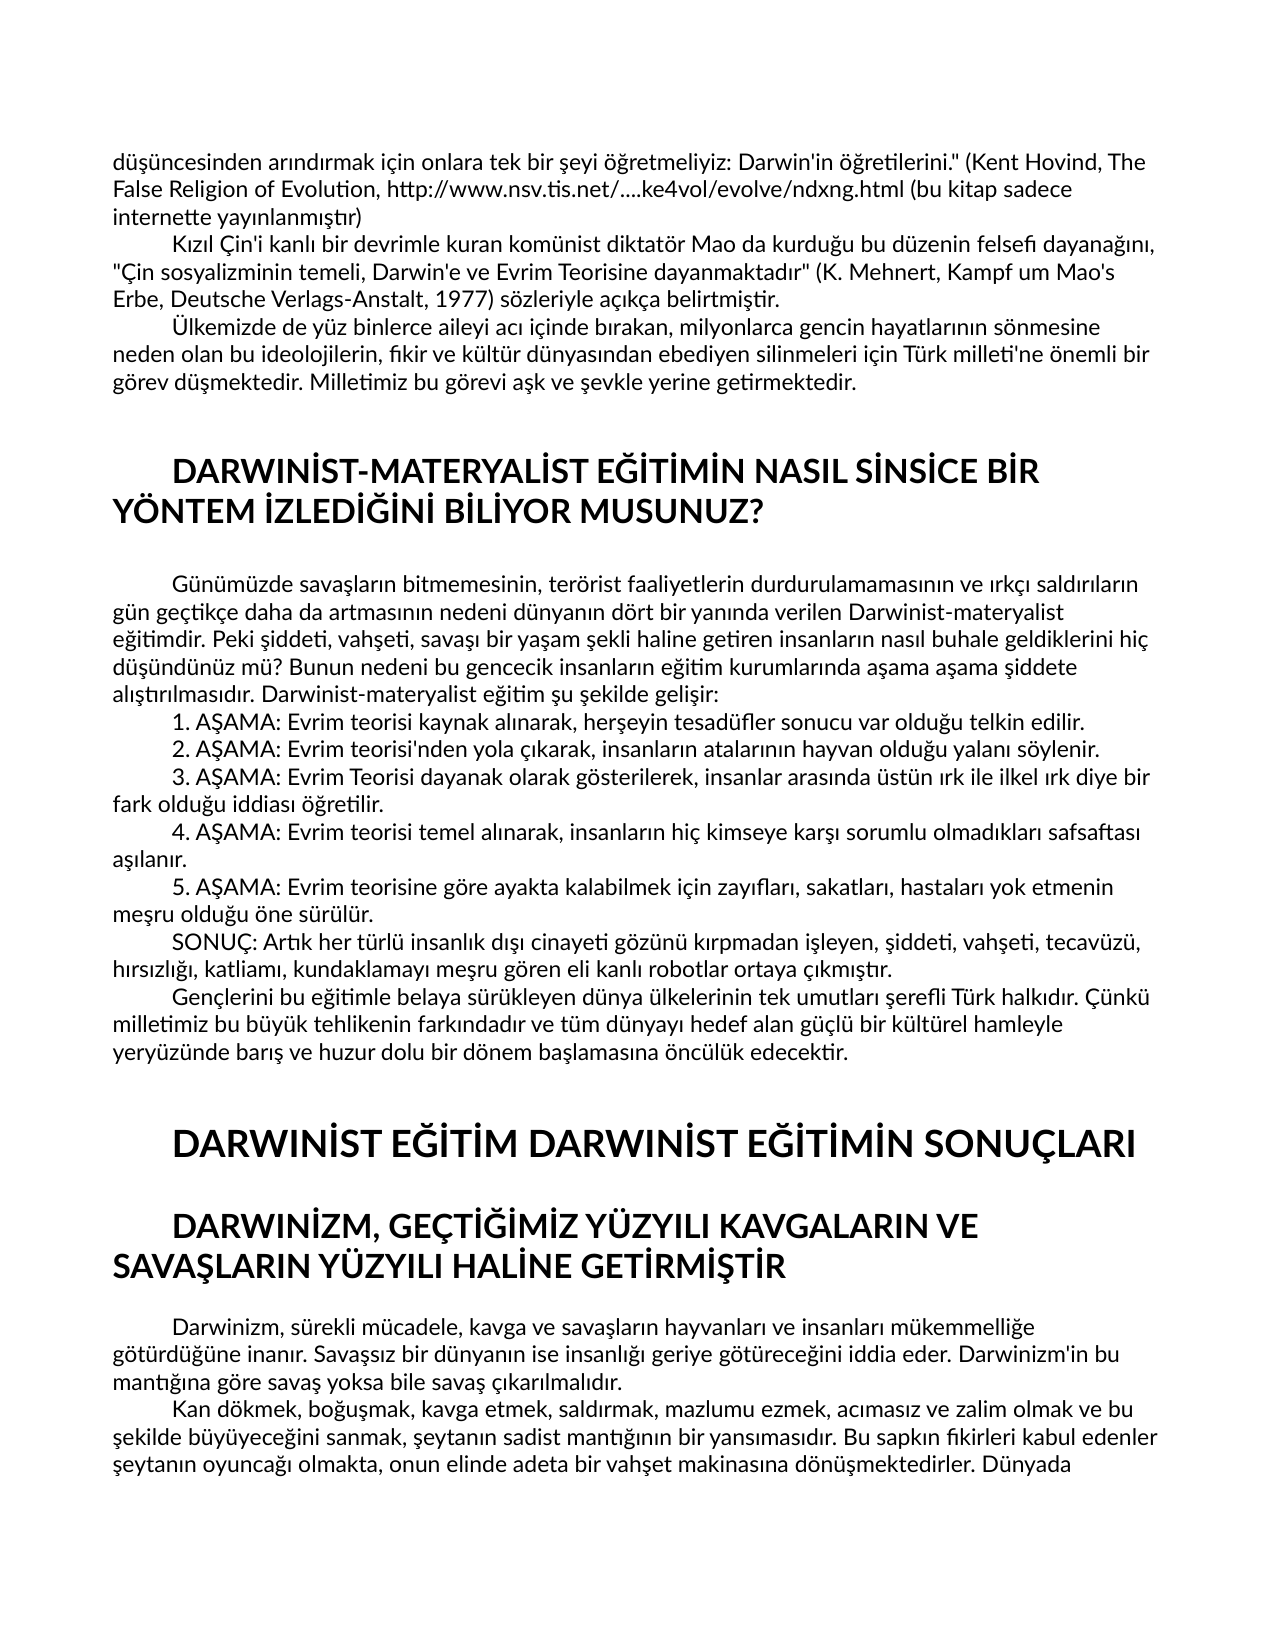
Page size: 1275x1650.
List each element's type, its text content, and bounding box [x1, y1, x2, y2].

text 5. AŞAMA: Evrim teorisine göre ayakta kalabilmek için zayıfları, sakatları, hastaları yok etmenin meşru olduğu öne sürülür. [112, 873, 1162, 928]
text Ülkemizde de yüz binlerce aileyi acı içinde bırakan, milyonlarca gencin hayatlarının sönmesine neden olan bu ideolojilerin, fikir ve kültür dünyasından ebediyen silinmeleri için Türk milleti'ne önemli bir görev düşmektedir. Milletimiz bu görevi aşk ve şevkle yerine getirmektedir. [112, 313, 1162, 395]
text Darwinizm, sürekli mücadele, kavga ve savaşların hayvanları ve insanları mükemmelliğe götürdüğüne inanır. Savaşsız bir dünyanın ise insanlığı geriye götüreceğini iddia eder. Darwinizm'in bu mantığına göre savaş yoksa bile savaş çıkarılmalıdır. [112, 1313, 1162, 1395]
text 1. AŞAMA: Evrim teorisi kaynak alınarak, herşeyin tesadüfler sonucu var olduğu telkin edilir. [112, 708, 1162, 735]
subtitle DARWINİST EĞİTİM DARWINİST EĞİTİMİN SONUÇLARI [112, 1120, 1162, 1165]
text 3. AŞAMA: Evrim Teorisi dayanak olarak gösterilerek, insanlar arasında üstün ırk ile ilkel ırk diye bir fark olduğu iddiası öğretilir. [112, 763, 1162, 818]
text Kan dökmek, boğuşmak, kavga etmek, saldırmak, mazlumu ezmek, acımasız ve zalim olmak ve bu şekilde büyüyeceğini sanmak, şeytanın sadist mantığının bir yansımasıdır. Bu sapkın fikirleri kabul edenler şeytanın oyuncağı olmakta, onun elinde adeta bir vahşet makinasına dönüşmektedirler. Dünyada [112, 1395, 1162, 1478]
text 2. AŞAMA: Evrim teorisi'nden yola çıkarak, insanların atalarının hayvan olduğu yalanı söylenir. [112, 735, 1162, 763]
text Günümüzde savaşların bitmemesinin, terörist faaliyetlerin durdurulamamasının ve ırkçı saldırıların gün geçtikçe daha da artmasının nedeni dünyanın dört bir yanında verilen Darwinist-materyalist eğitimdir. Peki şiddeti, vahşeti, savaşı bir yaşam şekli haline getiren insanların nasıl buhale geldiklerini hiç düşündünüz mü? Bunun nedeni bu gencecik insanların eğitim kurumlarında aşama aşama şiddete alıştırılmasıdır. Darwinist-materyalist eğitim şu şekilde gelişir: [112, 570, 1162, 708]
text DARWINİZM, GEÇTİĞİMİZ YÜZYILI KAVGALARIN VE SAVAŞLARIN YÜZYILI HALİNE GETİRMİŞTİR [112, 1205, 1162, 1285]
text Kızıl Çin'i kanlı bir devrimle kuran komünist diktatör Mao da kurduğu bu düzenin felsefi dayanağını, "Çin sosyalizminin temeli, Darwin'e ve Evrim Teorisine dayanmaktadır" (K. Mehnert, Kampf um Mao's Erbe, Deutsche Verlags-Anstalt, 1977) sözleriyle açıkça belirtmiştir. [112, 230, 1162, 313]
text DARWINİST-MATERYALİST EĞİTİMİN NASIL SİNSİCE BİR YÖNTEM İZLEDİĞİNİ BİLİYOR MUSUNUZ? [112, 450, 1162, 530]
text düşüncesinden arındırmak için onlara tek bir şeyi öğretmeliyiz: Darwin'in öğretilerini." (Kent Hovind, The False Religion of Evolution, http://www.nsv.tis.net/....ke4vol/evolve/ndxng.html (bu kitap sadece internette yayınlanmıştır) [112, 148, 1162, 230]
text Gençlerini bu eğitimle belaya sürükleyen dünya ülkelerinin tek umutları şerefli Türk halkıdır. Çünkü milletimiz bu büyük tehlikenin farkındadır ve tüm dünyayı hedef alan güçlü bir kültürel hamleyle yeryüzünde barış ve huzur dolu bir dönem başlamasına öncülük edecektir. [112, 983, 1162, 1065]
text 4. AŞAMA: Evrim teorisi temel alınarak, insanların hiç kimseye karşı sorumlu olmadıkları safsaftası aşılanır. [112, 818, 1162, 873]
text SONUÇ: Artık her türlü insanlık dışı cinayeti gözünü kırpmadan işleyen, şiddeti, vahşeti, tecavüzü, hırsızlığı, katliamı, kundaklamayı meşru gören eli kanlı robotlar ortaya çıkmıştır. [112, 928, 1162, 983]
